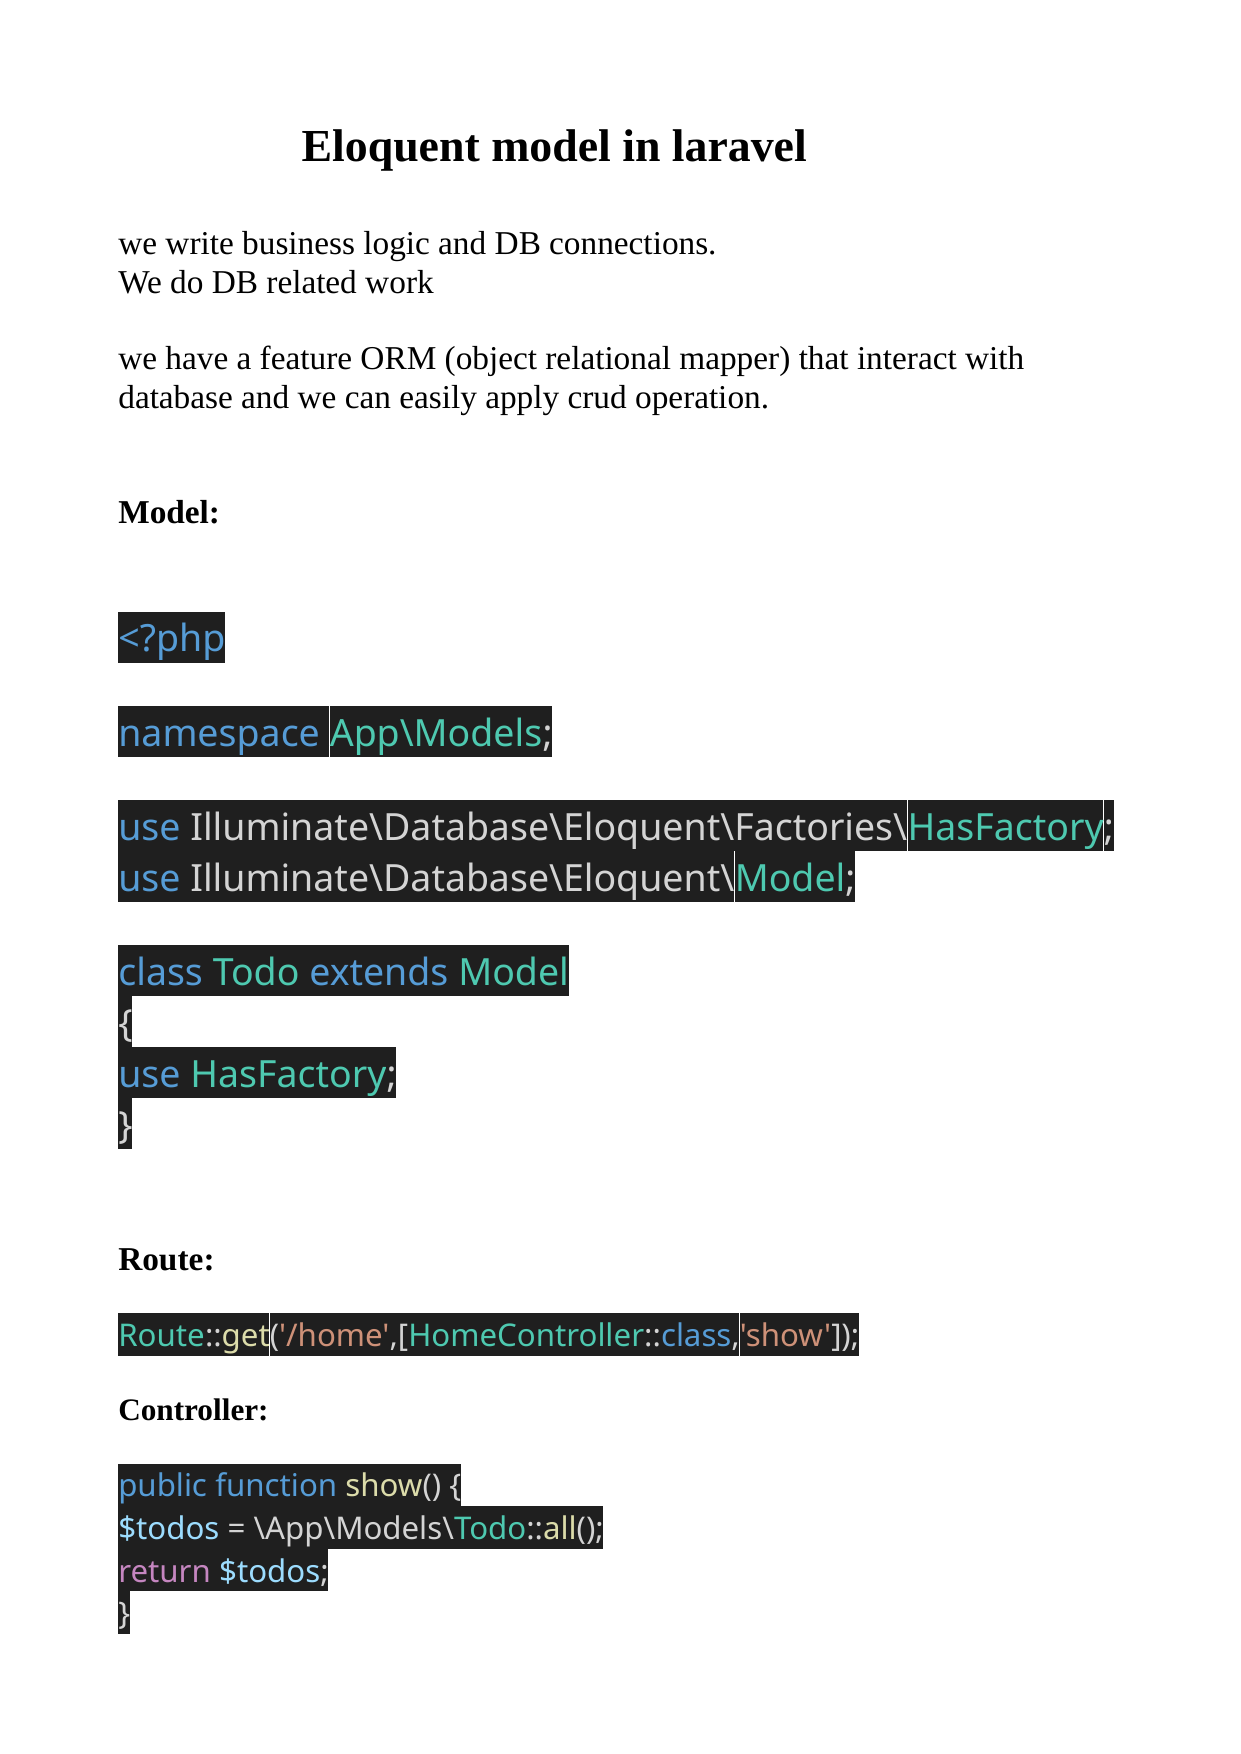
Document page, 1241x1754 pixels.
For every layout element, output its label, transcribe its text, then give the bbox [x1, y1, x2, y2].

text Route::get('/home',[HomeController::class,'show']); [118, 1313, 1122, 1356]
text { [118, 996, 1122, 1047]
text class Todo extends Model [118, 945, 1122, 996]
text Model: [118, 492, 1122, 530]
text namespace App\Models; [118, 706, 1122, 757]
text use Illuminate\Database\Eloquent\Model; [118, 851, 1122, 902]
text We do DB related work [118, 262, 1122, 300]
text $todos = \App\Models\Todo::all(); [118, 1506, 1122, 1549]
text we have a feature ORM (object relational mapper) that interact with database and we can easily apply crud operation. [118, 338, 1122, 415]
text we write business logic and DB connections. [118, 223, 1122, 262]
text use HasFactory; [118, 1047, 1122, 1098]
text public function show() { [118, 1463, 1122, 1506]
text <?php [118, 612, 1122, 663]
text } [118, 1591, 1122, 1634]
text Route: [118, 1239, 1122, 1277]
text } [118, 1098, 1122, 1149]
text return $todos; [118, 1549, 1122, 1591]
text Controller: [118, 1392, 1122, 1427]
text Eloquent model in laravel [118, 118, 1122, 171]
text use Illuminate\Database\Eloquent\Factories\HasFactory; [118, 800, 1122, 851]
